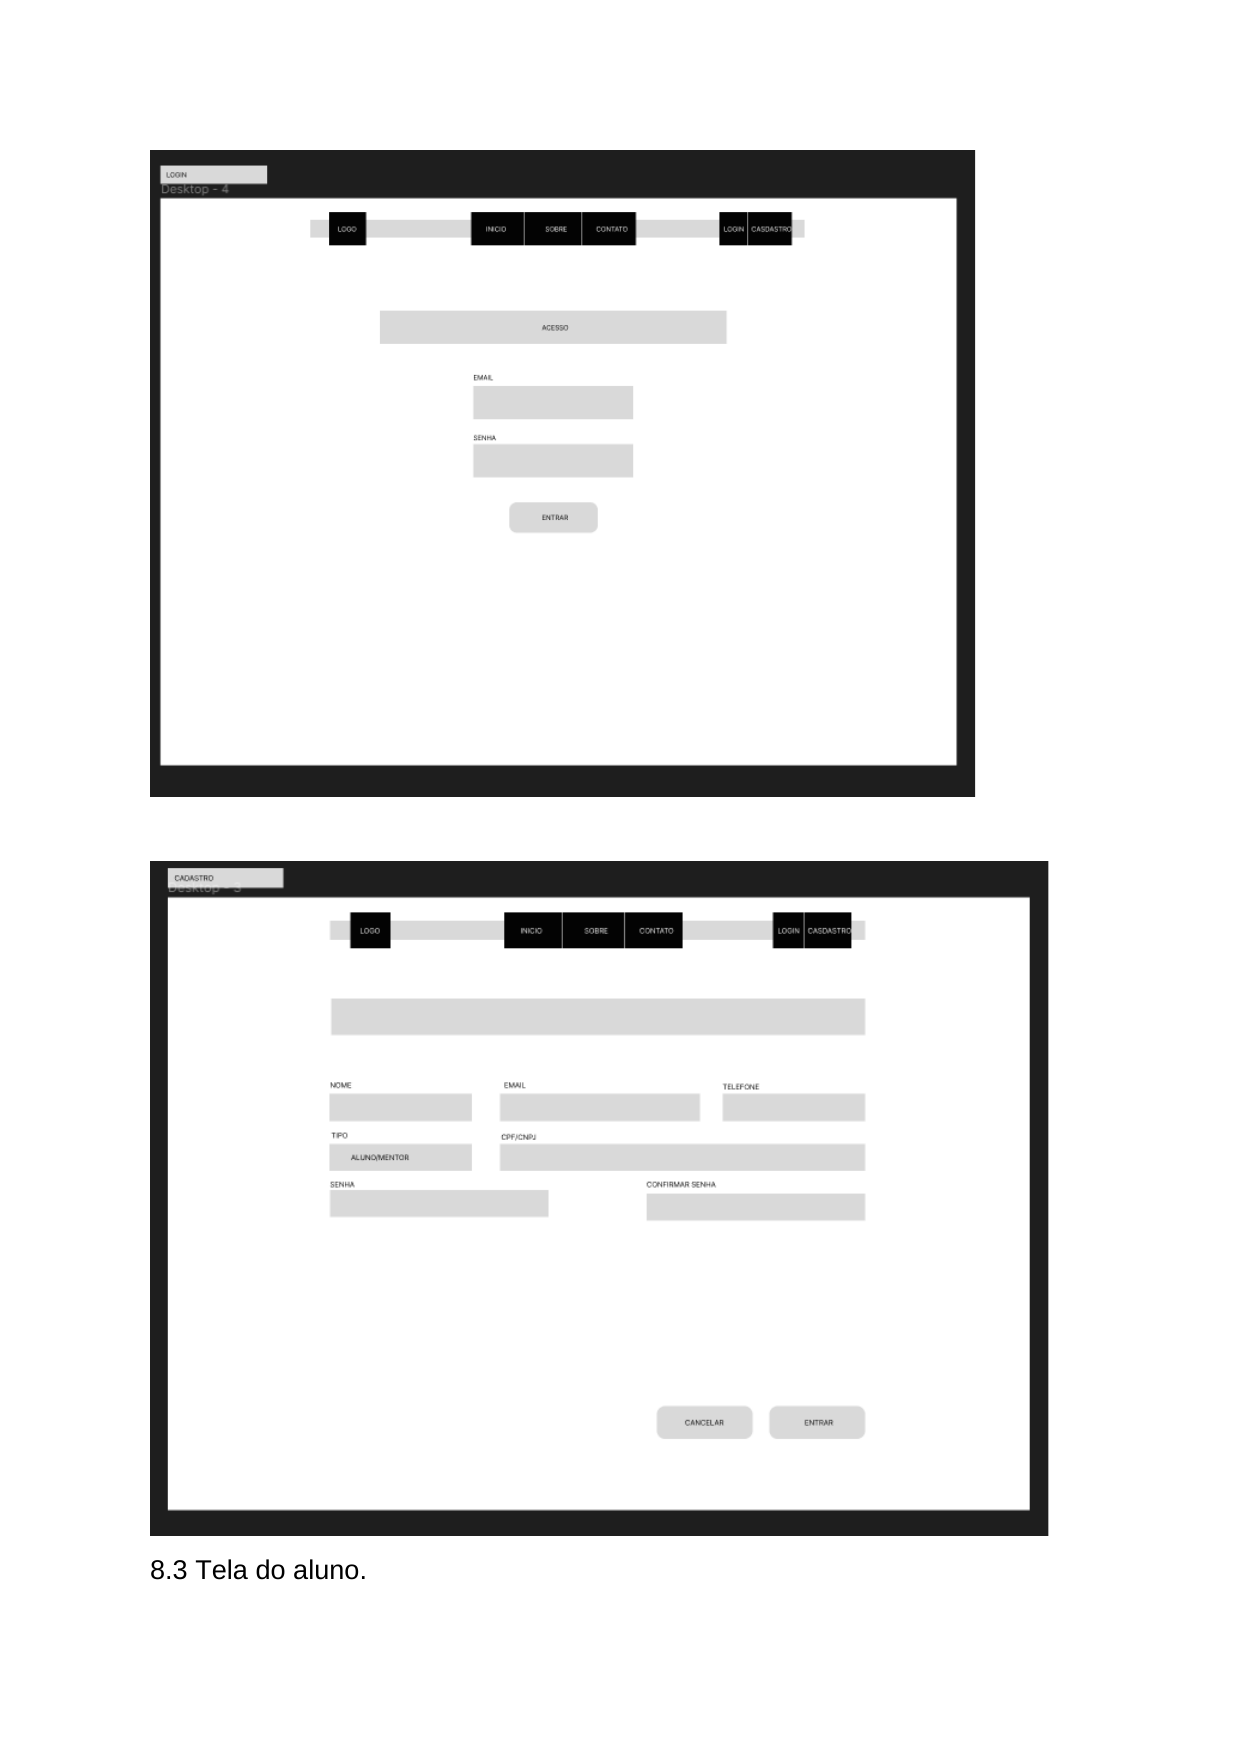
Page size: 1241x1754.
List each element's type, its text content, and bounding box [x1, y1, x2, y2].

text 8.3 Tela do aluno. [150, 1554, 1090, 1585]
